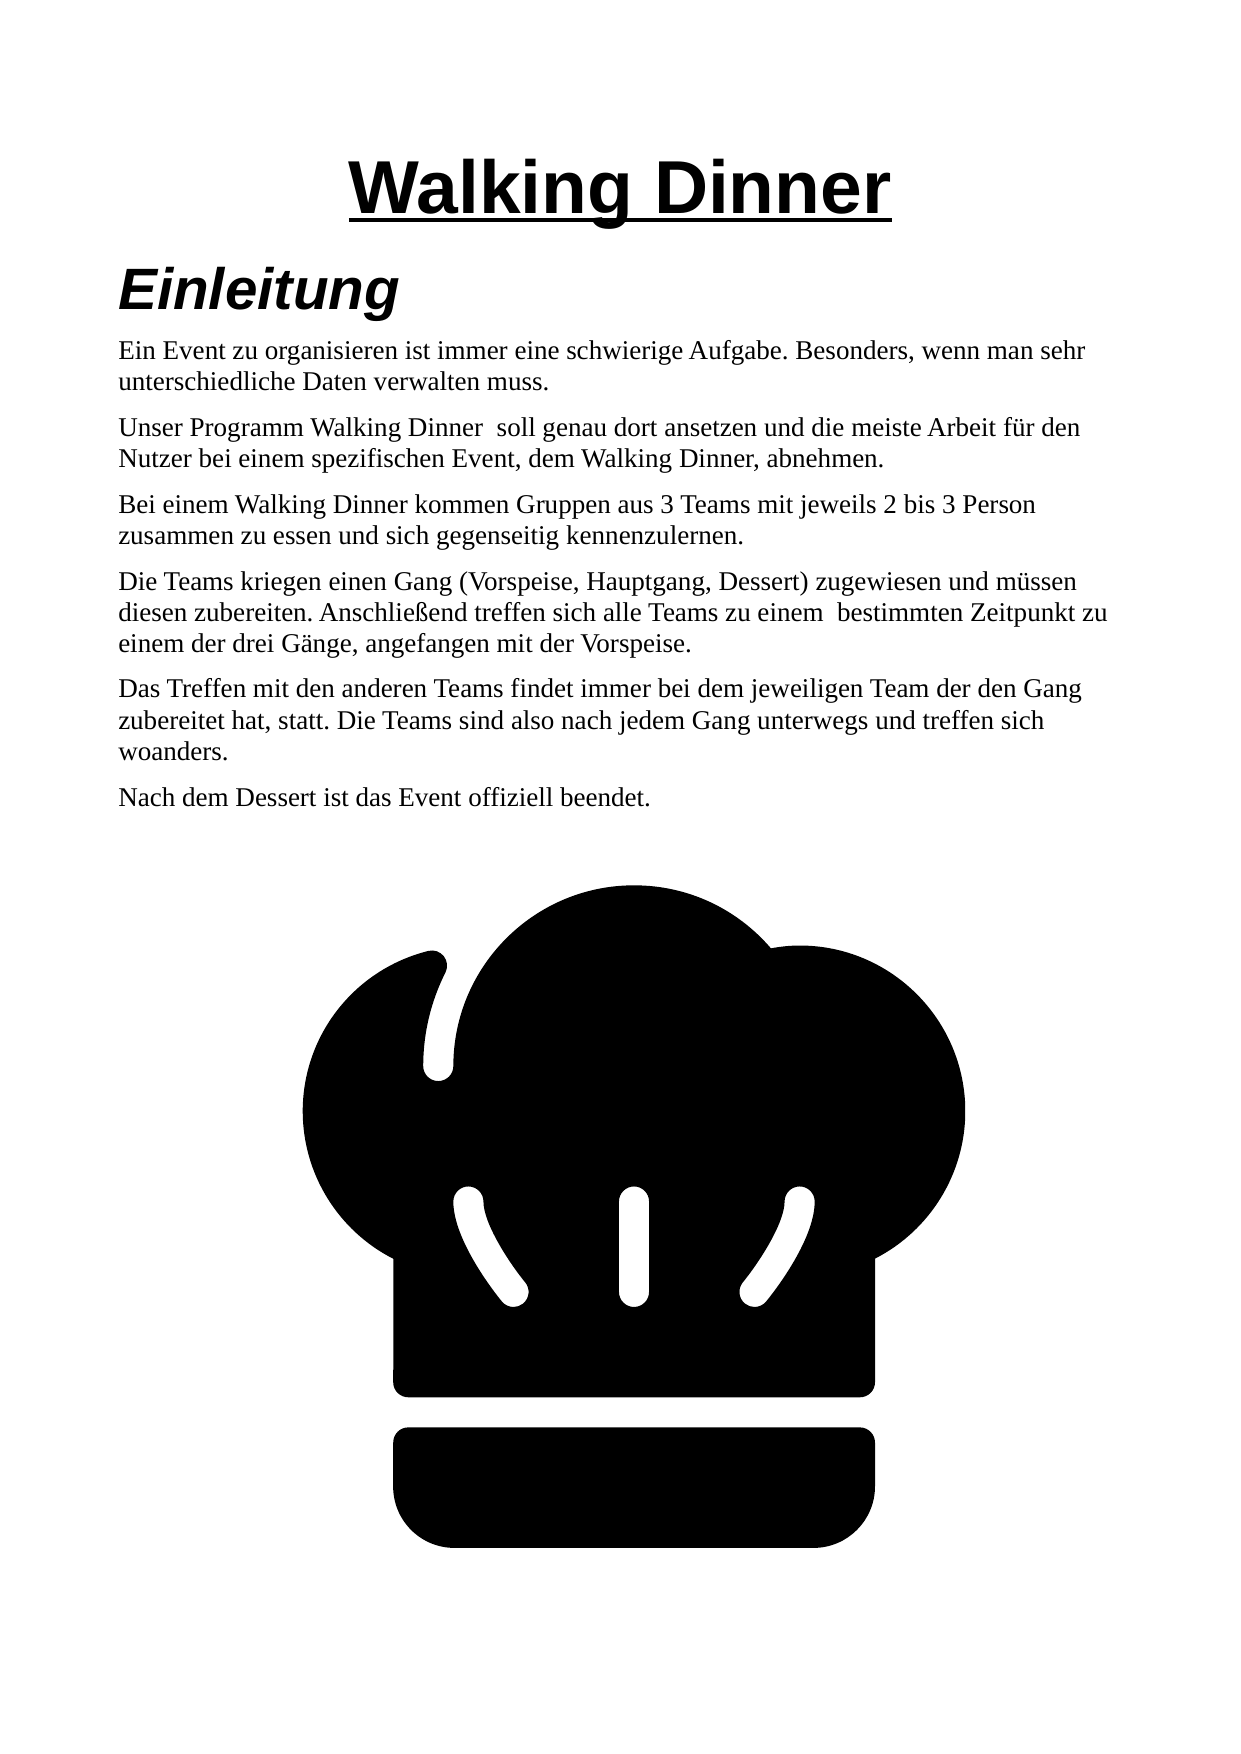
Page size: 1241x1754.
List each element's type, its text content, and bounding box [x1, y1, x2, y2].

text Nach dem Dessert ist das Event offiziell beendet. [118, 781, 1122, 841]
text Das Treffen mit den anderen Teams findet immer bei dem jeweiligen Team der den Gang zubereitet hat, statt. Die Teams sind also nach jedem Gang unterwegs und treffen sich woanders. [118, 673, 1122, 766]
text Bei einem Walking Dinner kommen Gruppen aus 3 Teams mit jeweils 2 bis 3 Person zusammen zu essen und sich gegenseitig kennenzulernen. [118, 488, 1122, 550]
title Walking Dinner [118, 143, 1122, 229]
subtitle Einleitung [118, 254, 1122, 321]
text Unser Programm Walking Dinner soll genau dort ansetzen und die meiste Arbeit für den Nutzer bei einem spezifischen Event, dem Walking Dinner, abnehmen. [118, 411, 1122, 473]
text Die Teams kriegen einen Gang (Vorspeise, Hauptgang, Dessert) zugewiesen und müssen diesen zubereiten. Anschließend treffen sich alle Teams zu einem bestimmten Zeitpunkt zu einem der drei Gänge, angefangen mit der Vorspeise. [118, 564, 1122, 658]
text Ein Event zu organisieren ist immer eine schwierige Aufgabe. Besonders, wenn man sehr unterschiedliche Daten verwalten muss. [118, 334, 1122, 396]
